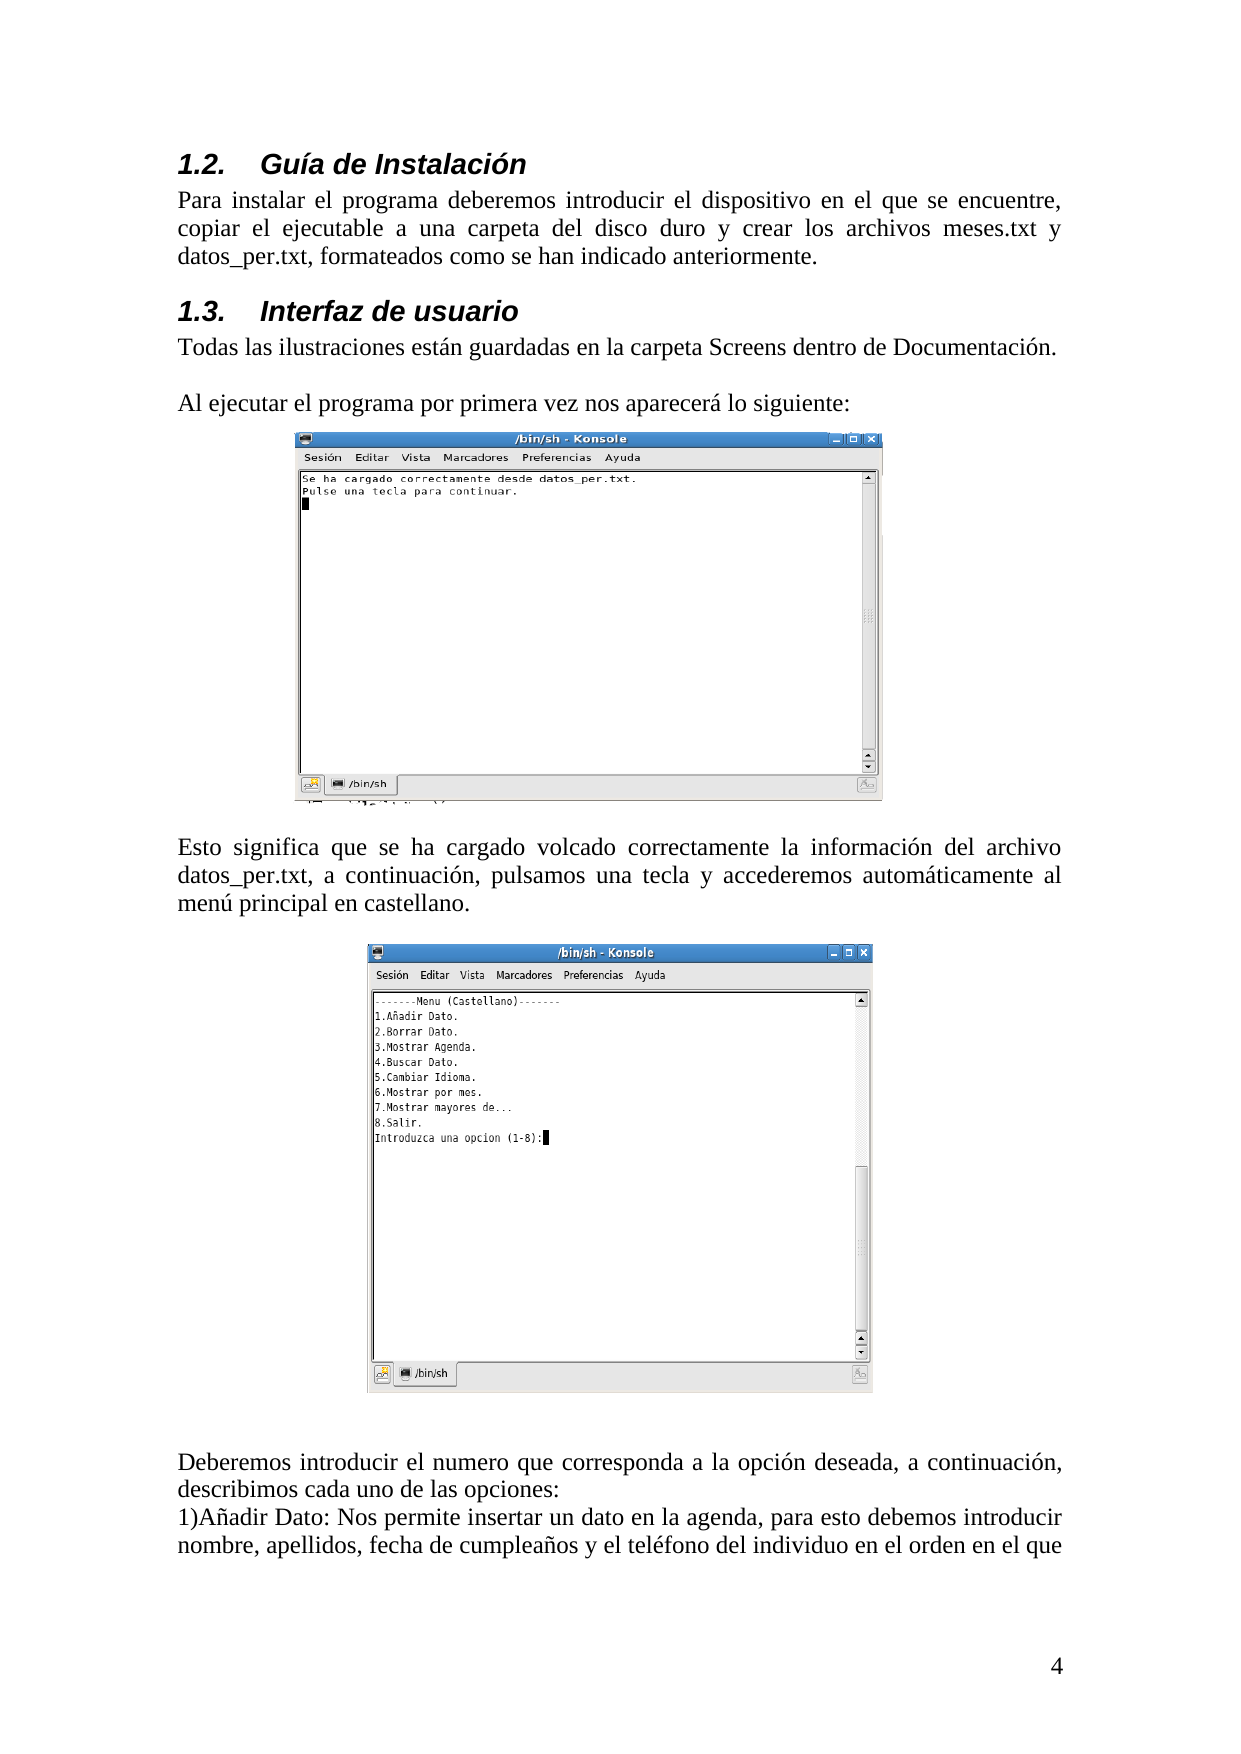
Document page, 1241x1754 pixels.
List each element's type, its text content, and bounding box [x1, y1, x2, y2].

text 1)Añadir Dato: Nos permite insertar un dato en la agenda, para esto debemos introducir nombre, apellidos, fecha de cumpleaños y el teléfono del individuo en el orden en el que [177, 1503, 1063, 1558]
text Todas las ilustraciones están guardadas en la carpeta Screens dentro de Documentación. [177, 333, 1063, 361]
text Esto significa que se ha cargado volcado correctamente la información del archivo datos_per.txt, a continuación, pulsamos una tecla y accederemos automáticamente al menú principal en castellano. [177, 833, 1063, 917]
text Al ejecutar el programa por primera vez nos aparecerá lo siguiente: [177, 389, 1063, 417]
picture [293, 432, 883, 806]
text Deberemos introducir el numero que corresponda a la opción deseada, a continuación, describimos cada uno de las opciones: [177, 1448, 1063, 1503]
subtitle Guía de Instalación [177, 148, 1063, 180]
picture [367, 944, 873, 1393]
subtitle Interfaz de usuario [177, 294, 1063, 327]
text Para instalar el programa deberemos introducir el dispositivo en el que se encuentre, copiar el ejecutable a una carpeta del disco duro y crear los archivos meses.txt y datos_per.txt, formateados como se han indicado anteriormente. [177, 186, 1063, 269]
